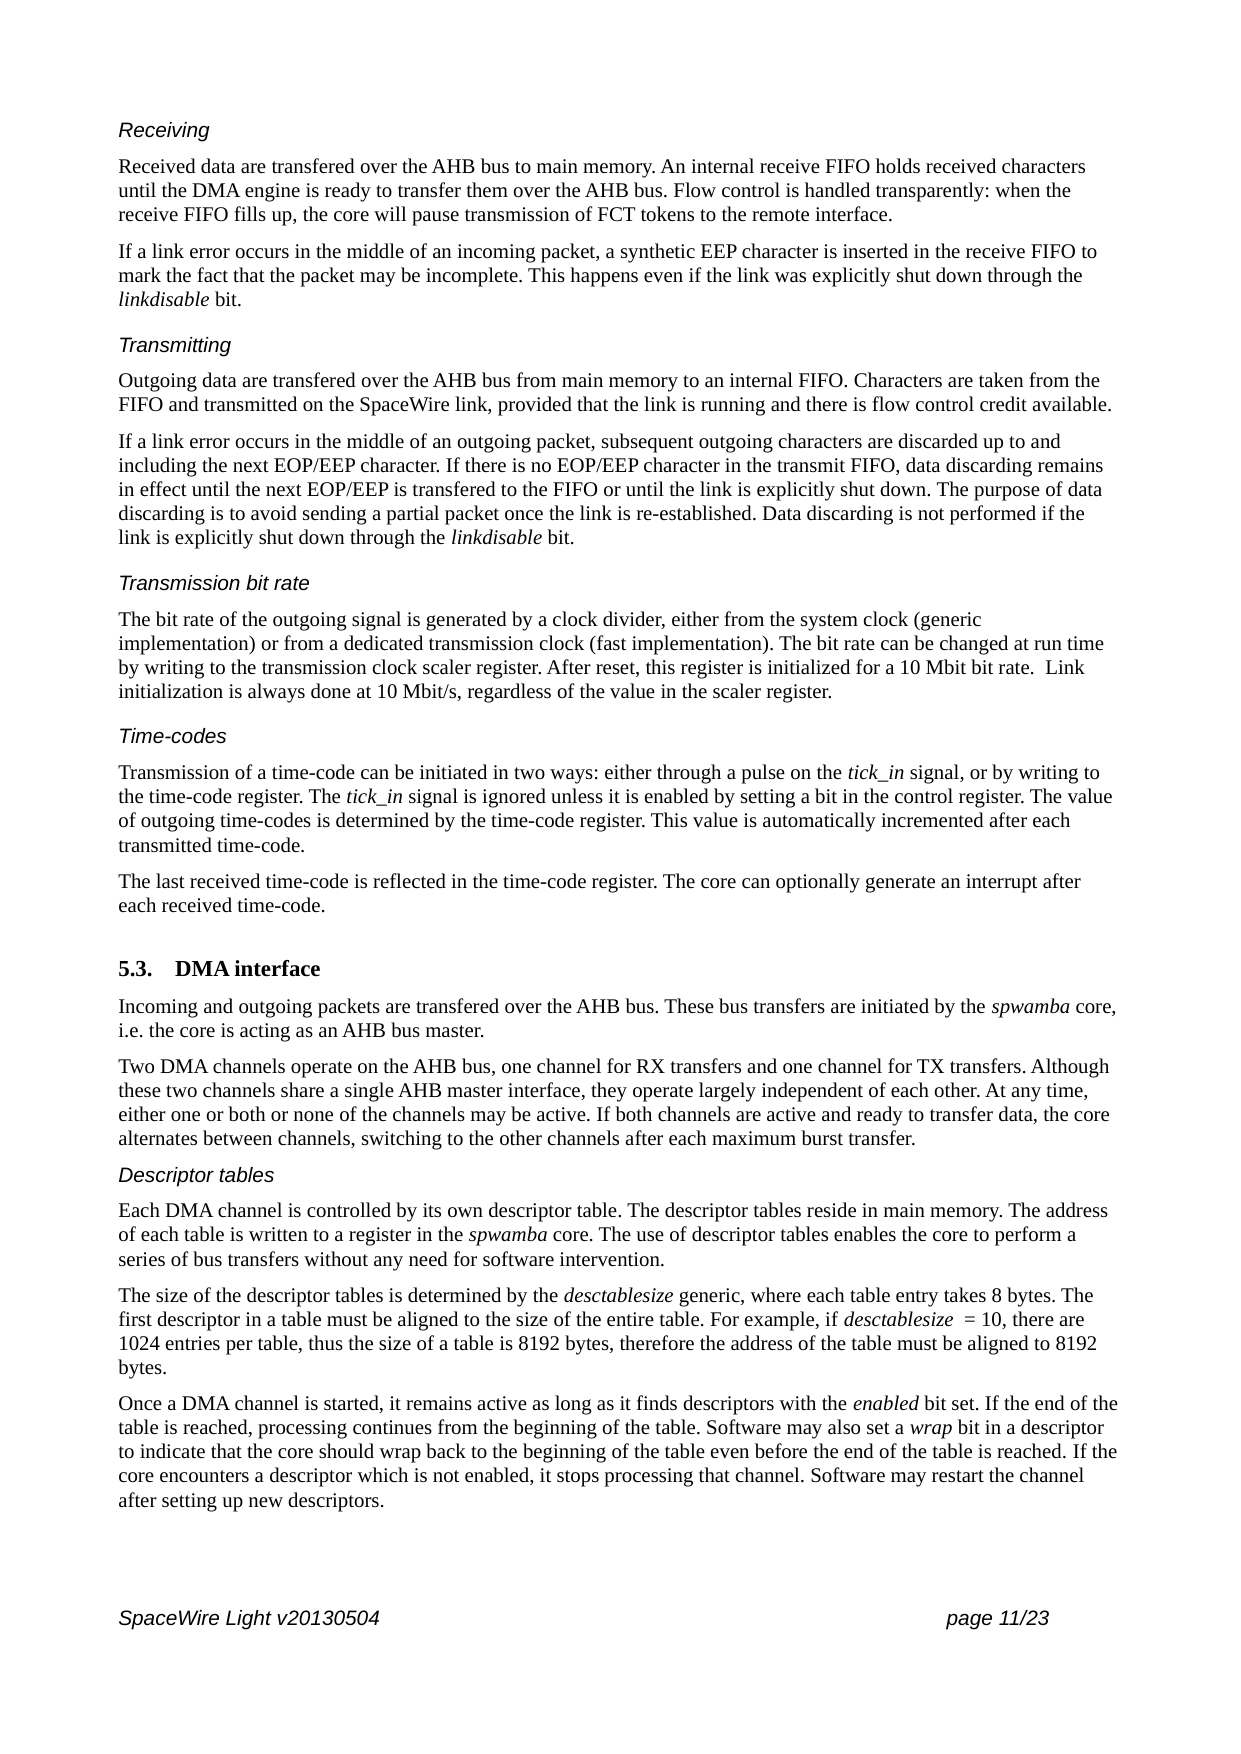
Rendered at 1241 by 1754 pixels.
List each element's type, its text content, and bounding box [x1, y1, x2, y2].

subtitle Descriptor tables [118, 1162, 1122, 1186]
subtitle Transmitting [118, 332, 1122, 356]
text Two DMA channels operate on the AHB bus, one channel for RX transfers and one channel for TX transfers. Although these two channels share a single AHB master interface, they operate largely independent of each other. At any time, either one or both or none of the channels may be active. If both channels are active and ready to transfer data, the core alternates between channels, switching to the other channels after each maximum burst transfer. [118, 1054, 1122, 1150]
subtitle Time-codes [118, 724, 1122, 748]
subtitle Transmission bit rate [118, 571, 1122, 595]
text Once a DMA channel is started, it remains active as long as it finds descriptors with the enabled bit set. If the end of the table is reached, processing continues from the beginning of the table. Software may also set a wrap bit in a descriptor to indicate that the core should wrap back to the beginning of the table even before the end of the table is reached. If the core encounters a descriptor which is not enabled, it stops processing that channel. Software may restart the channel after setting up new descriptors. [118, 1391, 1122, 1512]
text Each DMA channel is controlled by its own descriptor table. The descriptor tables reside in main memory. The address of each table is written to a register in the spwamba core. The use of descriptor tables enables the core to perform a series of bus transfers without any need for software intervention. [118, 1198, 1122, 1271]
text Transmission of a time-code can be initiated in two ways: either through a pulse on the tick_in signal, or by writing to the time-code register. The tick_in signal is ignored unless it is enabled by setting a bit in the control register. The value of outgoing time-codes is determined by the time-code register. This value is automatically incremented after each transmitted time-code. [118, 760, 1122, 857]
text Incoming and outgoing packets are transfered over the AHB bus. These bus transfers are initiated by the spwamba core, i.e. the core is acting as an AHB bus master. [118, 993, 1122, 1042]
text The bit rate of the outgoing signal is generated by a clock divider, either from the system clock (generic implementation) or from a dedicated transmission clock (fast implementation). The bit rate can be changed at run time by writing to the transmission clock scaler register. After reset, this register is initialized for a 10 Mbit bit rate. Link initialization is always done at 10 Mbit/s, regardless of the value in the scaler register. [118, 607, 1122, 703]
text The last received time-code is reflected in the time-code register. The core can optionally generate an interrupt after each received time-code. [118, 869, 1122, 917]
text If a link error occurs in the middle of an incoming packet, a synthetic EEP character is inserted in the receive FIFO to mark the fact that the packet may be incomplete. This happens even if the link was explicitly shut down through the linkdisable bit. [118, 239, 1122, 311]
text Received data are transfered over the AHB bus to main memory. An internal receive FIFO holds received characters until the DMA engine is ready to transfer them over the AHB bus. Flow control is handled transparently: when the receive FIFO fills up, the core will pause transmission of FCT tokens to the remote interface. [118, 154, 1122, 226]
text Outgoing data are transfered over the AHB bus from main memory to an internal FIFO. Characters are taken from the FIFO and transmitted on the SpaceWire link, provided that the link is running and there is flow control credit available. [118, 368, 1122, 416]
subtitle DMA interface [118, 955, 1122, 981]
text The size of the descriptor tables is determined by the desctablesize generic, where each table entry takes 8 bytes. The first descriptor in a table must be aligned to the size of the entire table. For example, if desctablesize = 10, there are 1024 entries per table, thus the size of a table is 8192 bytes, therefore the address of the table must be aligned to 8192 bytes. [118, 1282, 1122, 1379]
text If a link error occurs in the middle of an outgoing packet, subsequent outgoing characters are discarded up to and including the next EOP/EEP character. If there is no EOP/EEP character in the transmit FIFO, data discarding remains in effect until the next EOP/EEP is transfered to the FIFO or until the link is explicitly shut down. The purpose of data discarding is to avoid sending a partial packet once the link is re-established. Data discarding is not performed if the link is explicitly shut down through the linkdisable bit. [118, 429, 1122, 549]
subtitle Receiving [118, 118, 1122, 142]
